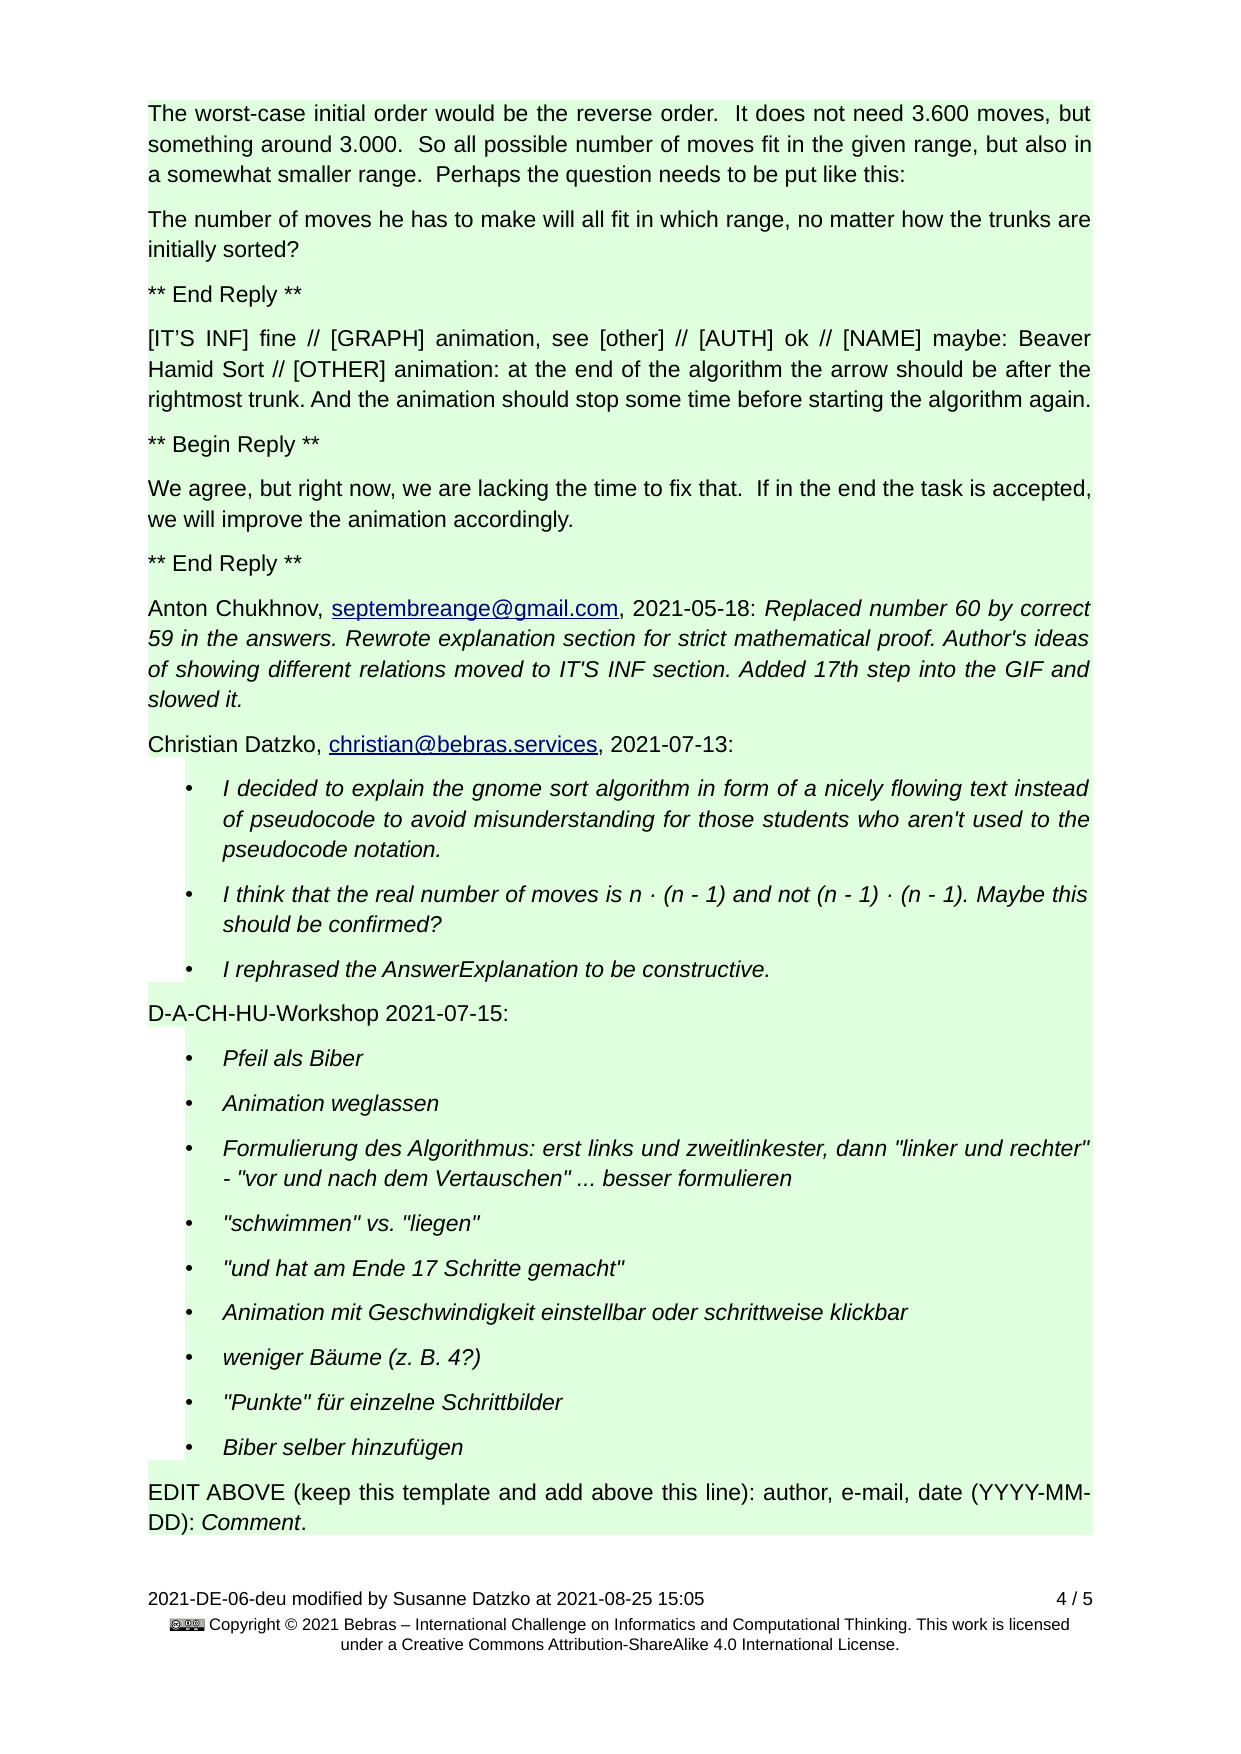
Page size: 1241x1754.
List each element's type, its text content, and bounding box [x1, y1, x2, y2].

text We agree, but right now, we are lacking the time to fix that. If in the end the task is accepted, we will improve the animation accordingly. [148, 475, 1093, 532]
list "schwimmen" vs. "liegen" [185, 1210, 1093, 1236]
text Christian Datzko, christian@bebras.services, 2021-07-13: [148, 731, 1093, 757]
text Anton Chukhnov, septembreange@gmail.com, 2021-05-18: Replaced number 60 by correct 59 in the answers. Rewrote explanation section for strict mathematical proof. Author's ideas of showing different relations moved to IT'S INF section. Added 17th step into the GIF and slowed it. [148, 595, 1093, 712]
list "und hat am Ende 17 Schritte gemacht" [185, 1254, 1093, 1281]
text ** Begin Reply ** [148, 431, 1093, 457]
list "Punkte" für einzelne Schrittbilder [185, 1389, 1093, 1415]
list I rephrased the AnswerExplanation to be constructive. [185, 956, 1093, 982]
list Animation weglassen [185, 1090, 1093, 1116]
text ** End Reply ** [148, 550, 1093, 577]
list Pfeil als Biber [185, 1045, 1093, 1072]
text The worst-case initial order would be the reverse order. It does not need 3.600 moves, but something around 3.000. So all possible number of moves fit in the given range, but also in a somewhat smaller range. Perhaps the question needs to be put like this: [148, 100, 1093, 187]
text D-A-CH-HU-Workshop 2021-07-15: [148, 1000, 1093, 1027]
text ** End Reply ** [148, 281, 1093, 307]
list Animation mit Geschwindigkeit einstellbar oder schrittweise klickbar [185, 1299, 1093, 1326]
list I decided to explain the gnome sort algorithm in form of a nicely flowing text instead of pseudocode to avoid misunderstanding for those students who aren't used to the pseudocode notation. [185, 775, 1093, 862]
text [IT’S INF] fine // [GRAPH] animation, see [other] // [AUTH] ok // [NAME] maybe: Beaver Hamid Sort // [OTHER] animation: at the end of the algorithm the arrow should be after the rightmost trunk. And the animation should stop some time before starting the algorithm again. [148, 325, 1093, 412]
text The number of moves he has to make will all fit in which range, no matter how the trunks are initially sorted? [148, 206, 1093, 262]
text EDIT ABOVE (keep this template and add above this line): author, e-mail, date (YYYY-MM-DD): Comment. [148, 1478, 1093, 1535]
list Formulierung des Algorithmus: erst links und zweitlinkester, dann "linker und rechter" - "vor und nach dem Vertauschen" ... besser formulieren [185, 1135, 1093, 1191]
list Biber selber hinzufügen [185, 1434, 1093, 1460]
list weniger Bäume (z. B. 4?) [185, 1344, 1093, 1371]
list I think that the real number of moves is n · (n - 1) and not (n - 1) · (n - 1). Maybe this should be confirmed? [185, 881, 1093, 937]
